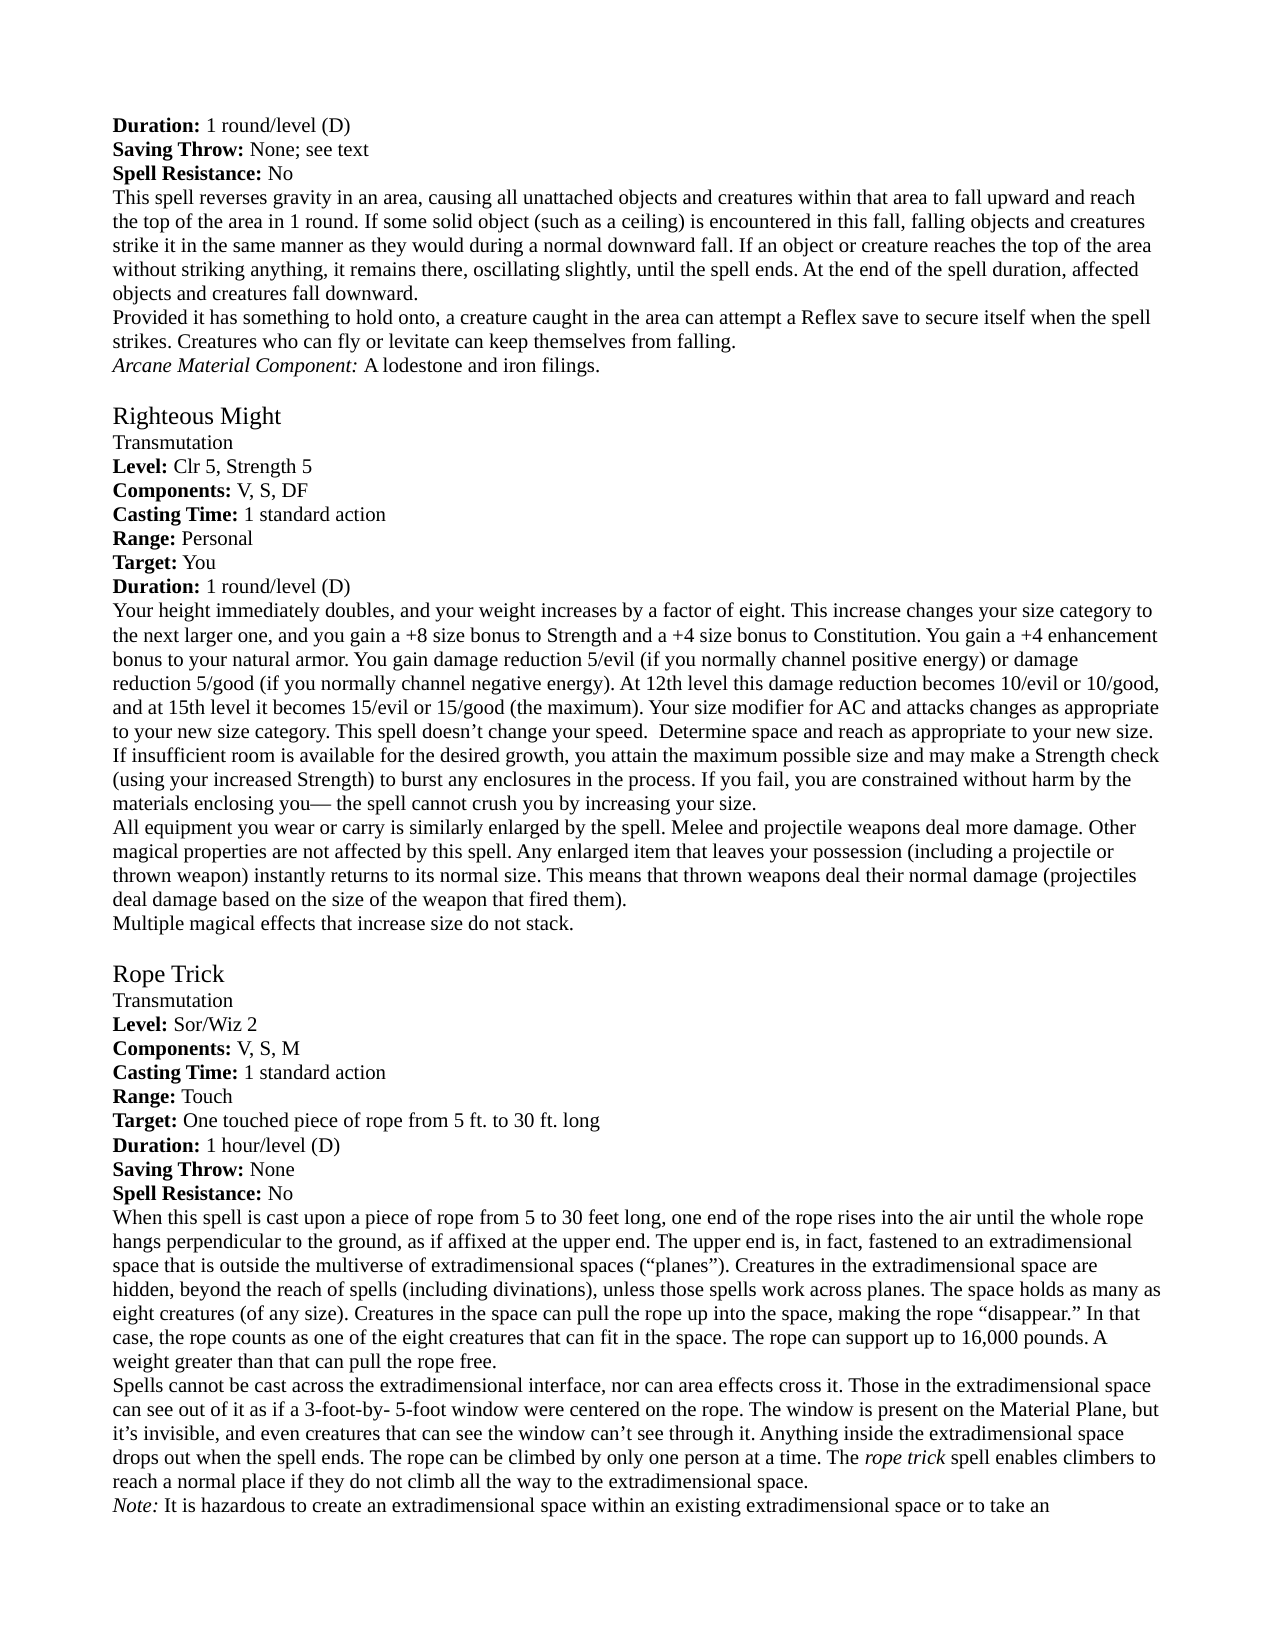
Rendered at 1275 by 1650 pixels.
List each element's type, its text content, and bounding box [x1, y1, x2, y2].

text Your height immediately doubles, and your weight increases by a factor of eight. This increase changes your size category to the next larger one, and you gain a +8 size bonus to Strength and a +4 size bonus to Constitution. You gain a +4 enhancement bonus to your natural armor. You gain damage reduction 5/evil (if you normally channel positive energy) or damage reduction 5/good (if you normally channel negative energy). At 12th level this damage reduction becomes 10/evil or 10/good, and at 15th level it becomes 15/evil or 15/good (the maximum). Your size modifier for AC and attacks changes as appropriate to your new size category. This spell doesn’t change your speed. Determine space and reach as appropriate to your new size. [112, 598, 1162, 743]
text Target: One touched piece of rope from 5 ft. to 30 ft. long [112, 1108, 1162, 1132]
text Note: It is hazardous to create an extradimensional space within an existing extradimensional space or to take an [112, 1493, 1162, 1517]
text Righteous Might [112, 401, 1162, 430]
text Saving Throw: None [112, 1157, 1162, 1181]
text This spell reverses gravity in an area, causing all unattached objects and creatures within that area to fall upward and reach the top of the area in 1 round. If some solid object (such as a ceiling) is encountered in this fall, falling objects and creatures strike it in the same manner as they would during a normal downward fall. If an object or creature reaches the top of the area without striking anything, it remains there, oscillating slightly, until the spell ends. At the end of the spell duration, affected objects and creatures fall downward. [112, 185, 1162, 305]
text Components: V, S, M [112, 1036, 1162, 1060]
text Provided it has something to hold onto, a creature caught in the area can attempt a Reflex save to secure itself when the spell strikes. Creatures who can fly or levitate can keep themselves from falling. [112, 305, 1162, 353]
text All equipment you wear or carry is similarly enlarged by the spell. Melee and projectile weapons deal more damage. Other magical properties are not affected by this spell. Any enlarged item that leaves your possession (including a projectile or thrown weapon) instantly returns to its normal size. This means that thrown weapons deal their normal damage (projectiles deal damage based on the size of the weapon that fired them). [112, 815, 1162, 911]
text If insufficient room is available for the desired growth, you attain the maximum possible size and may make a Strength check (using your increased Strength) to burst any enclosures in the process. If you fail, you are constrained without harm by the materials enclosing you— the spell cannot crush you by increasing your size. [112, 743, 1162, 815]
text Casting Time: 1 standard action [112, 502, 1162, 526]
text Target: You [112, 550, 1162, 574]
text Rope Trick [112, 959, 1162, 988]
text Components: V, S, DF [112, 478, 1162, 502]
text Duration: 1 hour/level (D) [112, 1132, 1162, 1157]
text When this spell is cast upon a piece of rope from 5 to 30 feet long, one end of the rope rises into the air until the whole rope hangs perpendicular to the ground, as if affixed at the upper end. The upper end is, in fact, fastened to an extradimensional space that is outside the multiverse of extradimensional spaces (“planes”). Creatures in the extradimensional space are hidden, beyond the reach of spells (including divinations), unless those spells work across planes. The space holds as many as eight creatures (of any size). Creatures in the space can pull the rope up into the space, making the rope “disappear.” In that case, the rope counts as one of the eight creatures that can fit in the space. The rope can support up to 16,000 pounds. A weight greater than that can pull the rope free. [112, 1205, 1162, 1373]
text Range: Touch [112, 1084, 1162, 1108]
text Duration: 1 round/level (D) [112, 112, 1162, 137]
text Transmutation [112, 430, 1162, 454]
text Spells cannot be cast across the extradimensional interface, nor can area effects cross it. Those in the extradimensional space can see out of it as if a 3-foot-by- 5-foot window were centered on the rope. The window is present on the Material Plane, but it’s invisible, and even creatures that can see the window can’t see through it. Anything inside the extradimensional space drops out when the spell ends. The rope can be climbed by only one person at a time. The rope trick spell enables climbers to reach a normal place if they do not climb all the way to the extradimensional space. [112, 1373, 1162, 1493]
text Level: Sor/Wiz 2 [112, 1012, 1162, 1036]
text Multiple magical effects that increase size do not stack. [112, 911, 1162, 935]
text Saving Throw: None; see text [112, 137, 1162, 161]
text Spell Resistance: No [112, 1181, 1162, 1205]
text Duration: 1 round/level (D) [112, 574, 1162, 598]
text Range: Personal [112, 526, 1162, 550]
text Spell Resistance: No [112, 161, 1162, 185]
text Arcane Material Component: A lodestone and iron filings. [112, 353, 1162, 377]
text Casting Time: 1 standard action [112, 1060, 1162, 1084]
text Level: Clr 5, Strength 5 [112, 454, 1162, 478]
text Transmutation [112, 988, 1162, 1012]
